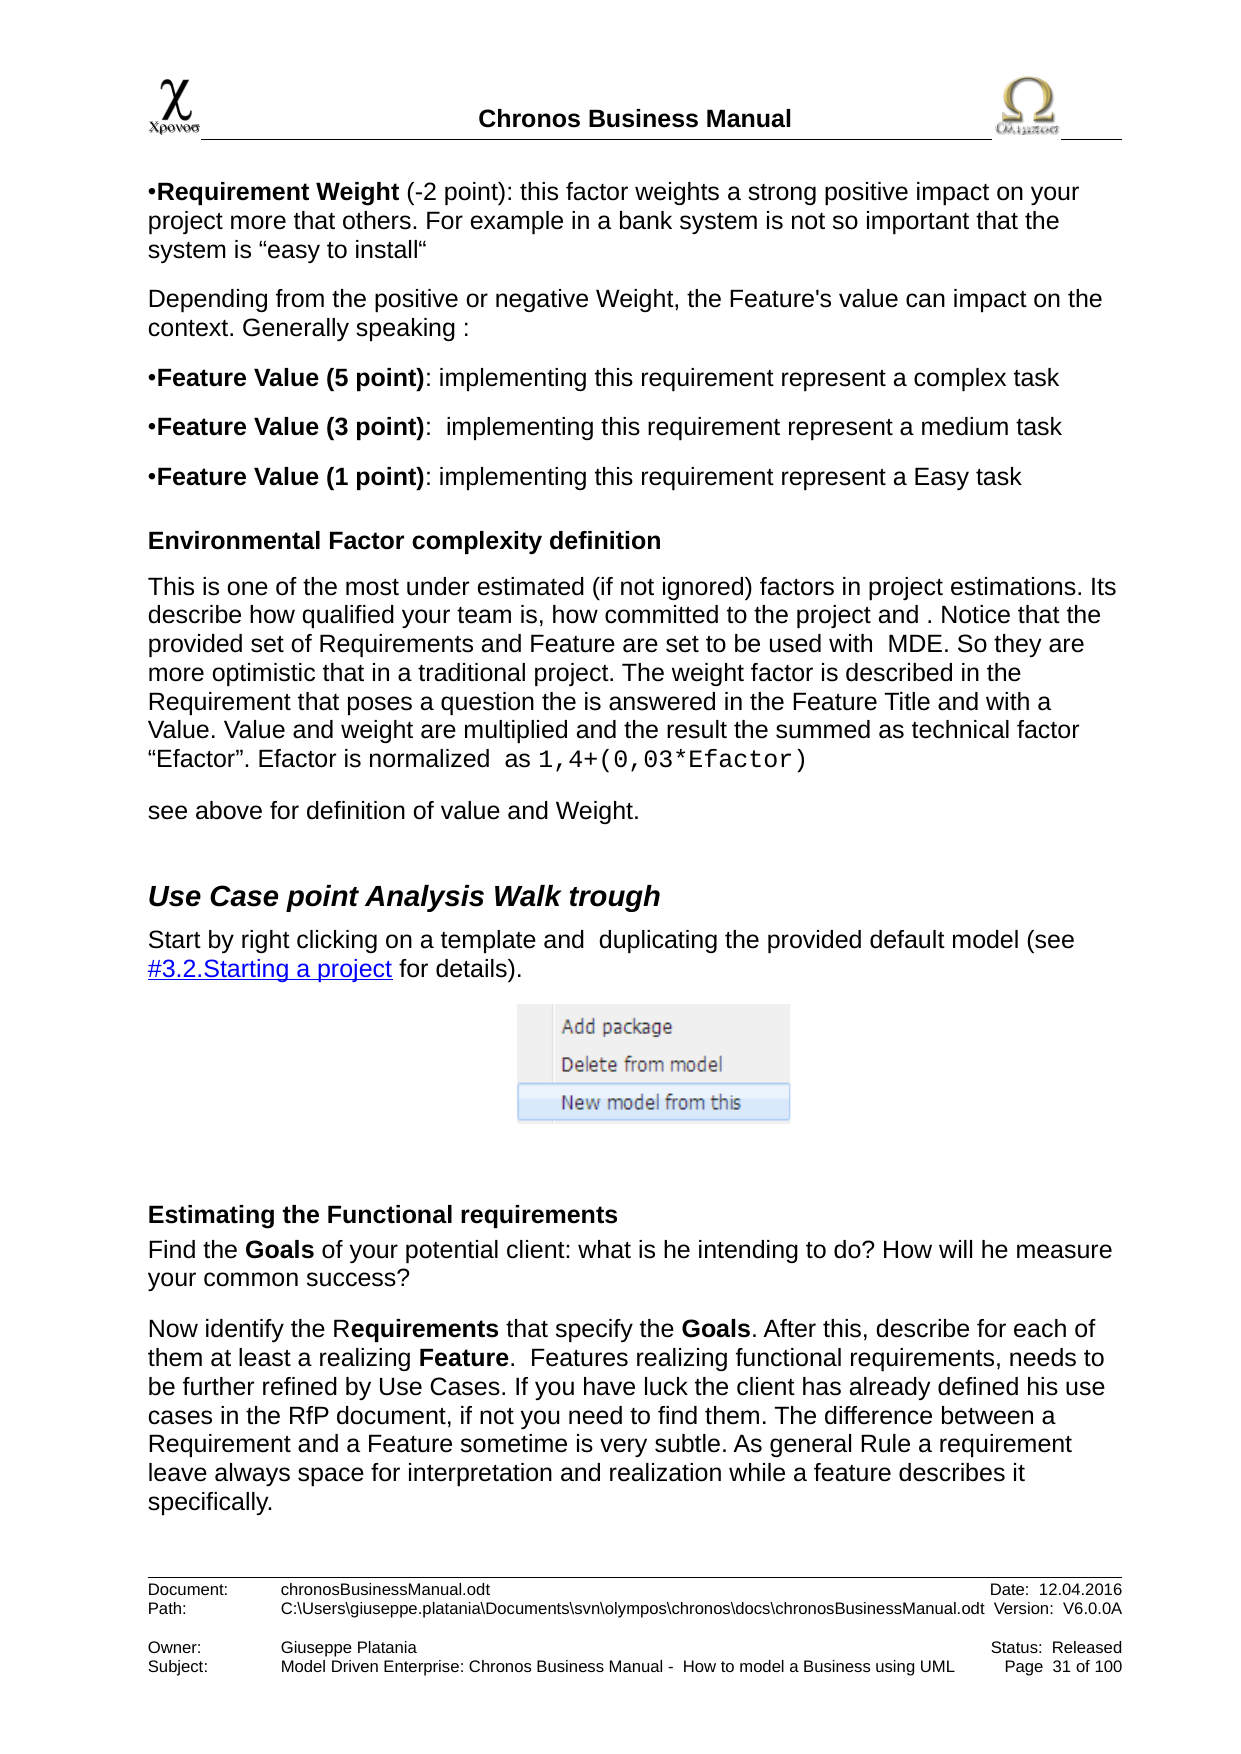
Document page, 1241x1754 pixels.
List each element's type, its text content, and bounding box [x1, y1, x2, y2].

list Feature Value (3 point): implementing this requirement represent a medium task [148, 412, 1122, 441]
text Find the Goals of your potential client: what is he intending to do? How will he measure your common success? [148, 1234, 1122, 1292]
text Now identify the Requirements that specify the Goals. After this, describe for each of them at least a realizing Feature. Features realizing functional requirements, needs to be further refined by Use Cases. If you have luck the client has already defined his use cases in the RfP document, if not you need to find them. The difference between a Requirement and a Feature sometime is very subtle. As general Rule a requirement leave always space for interpretation and realization while a feature describes it specifically. [148, 1314, 1122, 1516]
text see above for definition of value and Weight. [148, 796, 1122, 825]
text Start by right clicking on a template and duplicating the provided default model (see #3.2.Starting a project for details). [148, 925, 1122, 982]
list Requirement Weight (-2 point): this factor weights a strong positive impact on your project more that others. For example in a bank system is not so important that the system is “easy to install“ [148, 177, 1122, 263]
picture [517, 1004, 791, 1124]
list Feature Value (5 point): implementing this requirement represent a complex task [148, 363, 1122, 392]
picture [147, 75, 201, 135]
text This is one of the most under estimated (if not ignored) factors in project estimations. Its describe how qualified your team is, how committed to the project and . Notice that the provided set of Requirements and Feature are set to be used with MDE. So they are more optimistic that in a traditional project. The weight factor is described in the Requirement that poses a question the is answered in the Feature Title and with a Value. Value and weight are multiplied and the result the summed as technical factor “Efactor”. Efactor is normalized as 1,4+(0,03*Efactor) [148, 572, 1122, 775]
text Depending from the positive or negative Weight, the Feature's value can impact on the context. Generally speaking : [148, 284, 1122, 342]
picture [992, 75, 1061, 135]
subtitle Use Case point Analysis Walk trough [148, 879, 1122, 913]
subtitle Estimating the Functional requirements [148, 1199, 1122, 1228]
list Feature Value (1 point): implementing this requirement represent a Easy task [148, 462, 1122, 491]
subtitle Environmental Factor complexity definition [148, 526, 1122, 555]
